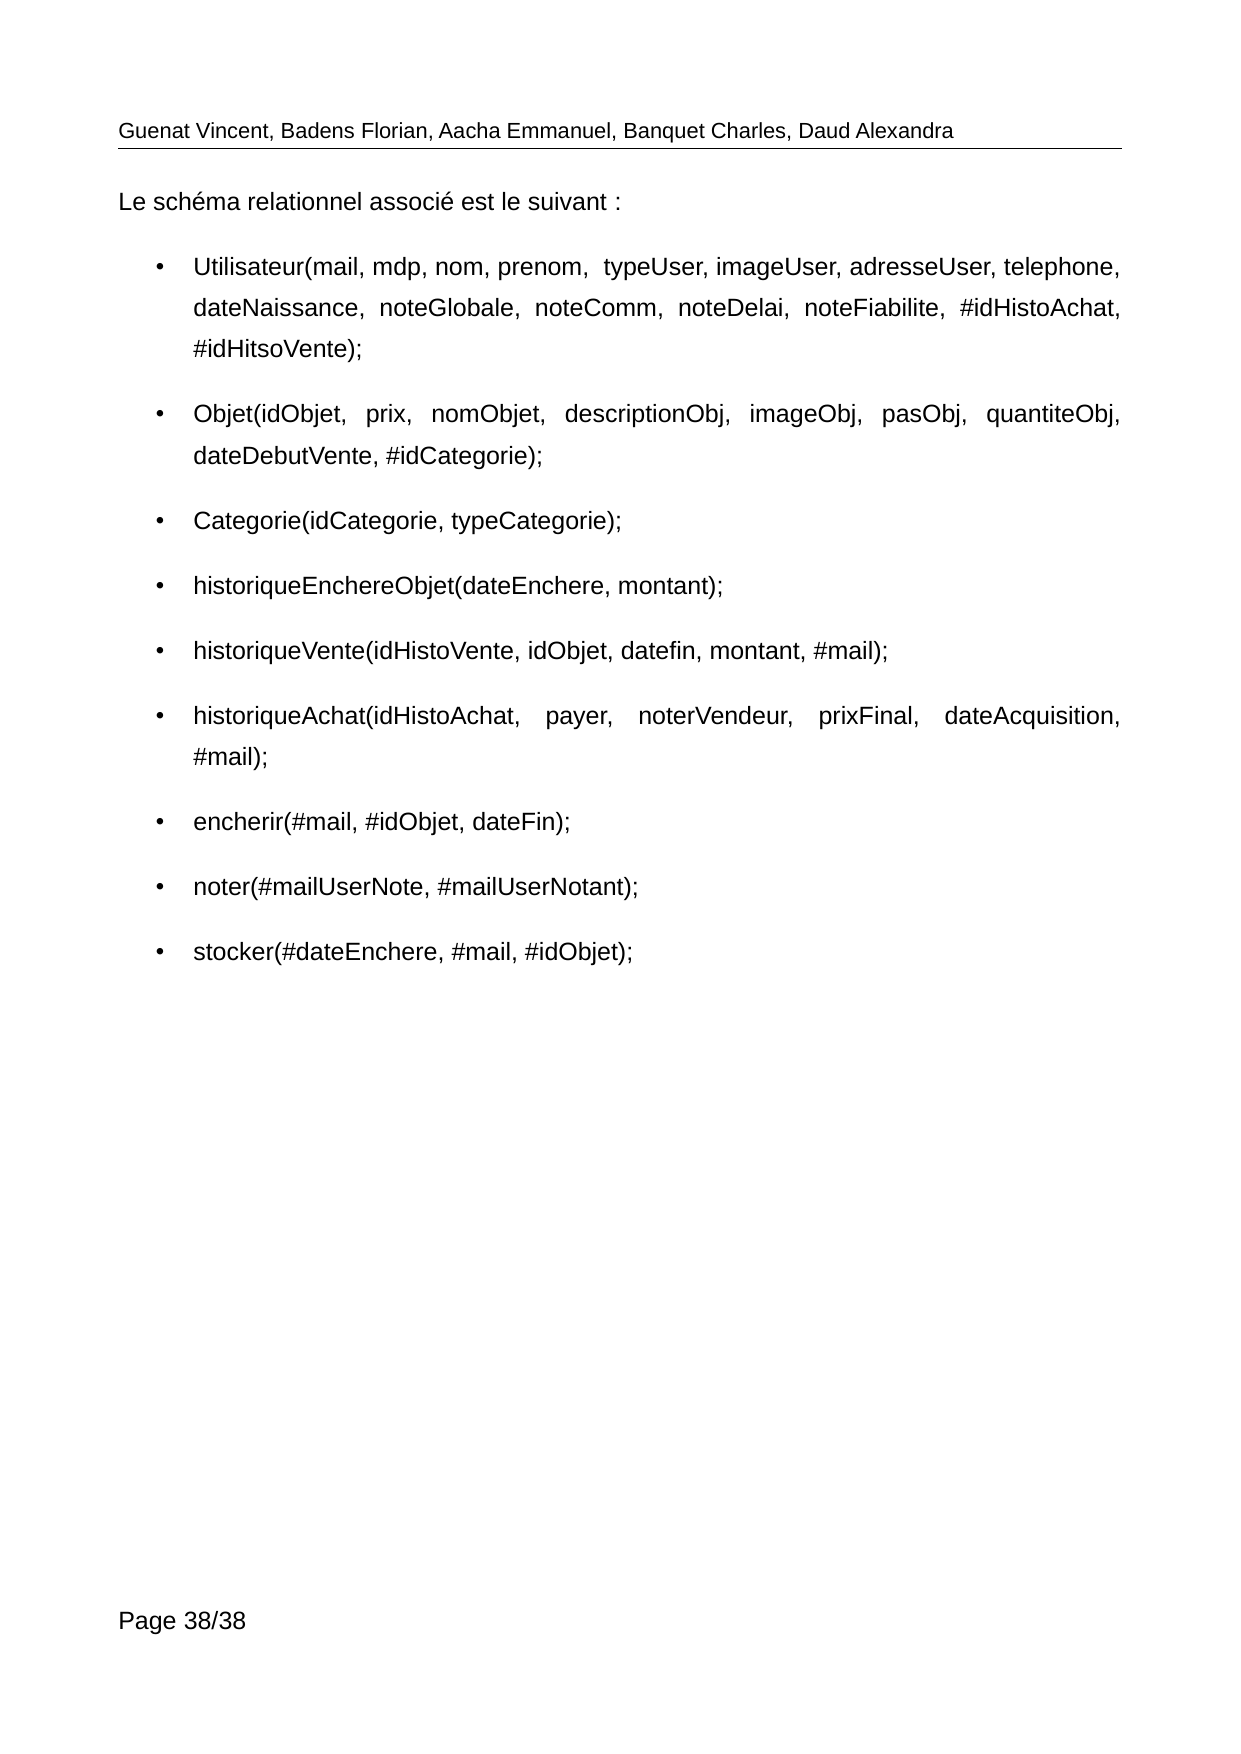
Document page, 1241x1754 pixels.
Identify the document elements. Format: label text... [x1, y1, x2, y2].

text Le schéma relationnel associé est le suivant : [118, 177, 1122, 218]
list stocker(#dateEnchere, #mail, #idObjet); [156, 927, 1122, 969]
list Objet(idObjet, prix, nomObjet, descriptionObj, imageObj, pasObj, quantiteObj, dateDebutVente, #idCategorie); [156, 390, 1122, 472]
list noter(#mailUserNote, #mailUserNotant); [156, 862, 1122, 904]
list encherir(#mail, #idObjet, dateFin); [156, 797, 1122, 839]
list historiqueEnchereObjet(dateEnchere, montant); [156, 561, 1122, 602]
list historiqueAchat(idHistoAchat, payer, noterVendeur, prixFinal, dateAcquisition, #mail); [156, 691, 1122, 774]
list Utilisateur(mail, mdp, nom, prenom, typeUser, imageUser, adresseUser, telephone, dateNaissance, noteGlobale, noteComm, noteDelai, noteFiabilite, #idHistoAchat, #idHitsoVente); [156, 242, 1122, 366]
list historiqueVente(idHistoVente, idObjet, datefin, montant, #mail); [156, 626, 1122, 667]
list Categorie(idCategorie, typeCategorie); [156, 496, 1122, 537]
